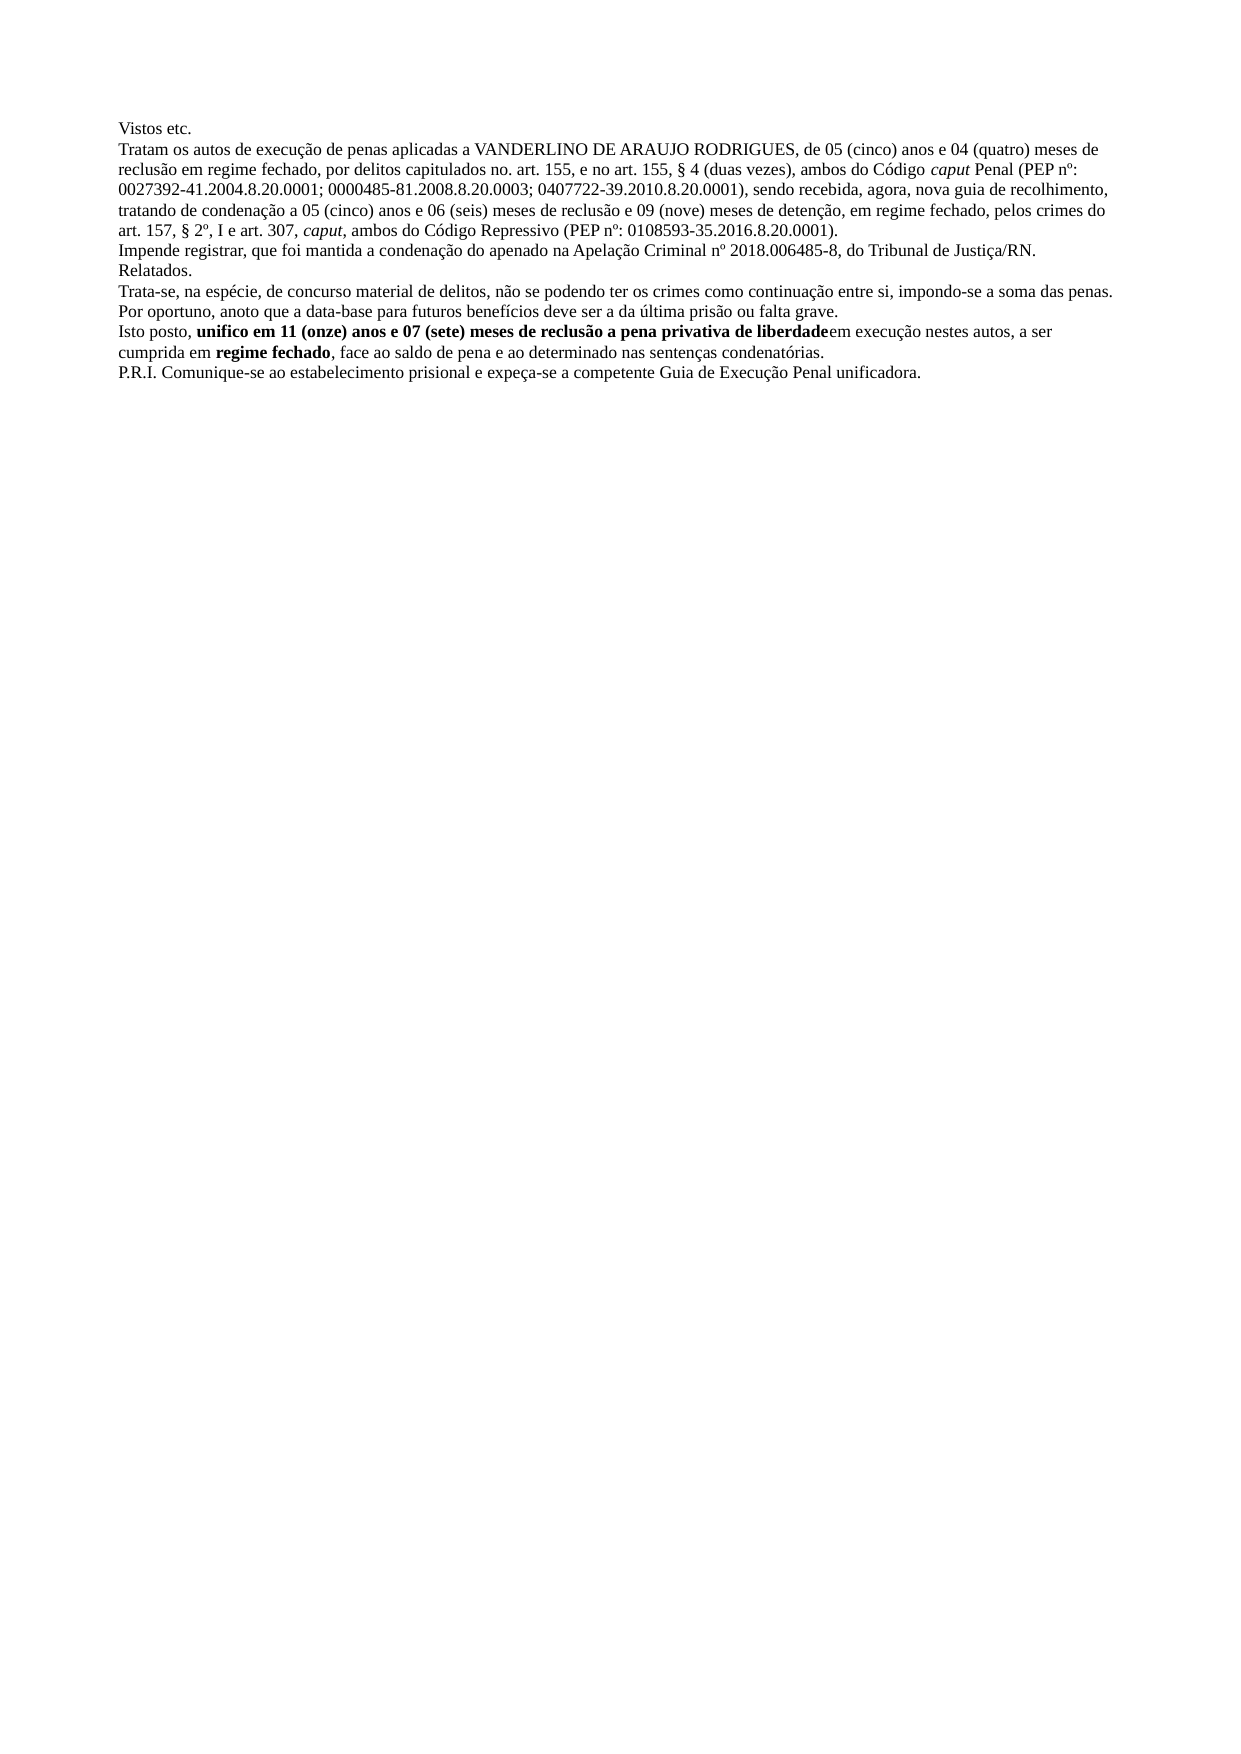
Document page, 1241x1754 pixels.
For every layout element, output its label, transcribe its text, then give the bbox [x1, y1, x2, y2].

text Isto posto, unifico em 11 (onze) anos e 07 (sete) meses de reclusão a pena privativa de liberdadeem execução nestes autos, a ser [118, 321, 1122, 342]
text art. 157, § 2º, I e art. 307, caput, ambos do Código Repressivo (PEP nº: 0108593-35.2016.8.20.0001). [118, 220, 1122, 240]
text Vistos etc. [118, 118, 1122, 138]
text reclusão em regime fechado, por delitos capitulados no. art. 155, e no art. 155, § 4 (duas vezes), ambos do Código caput Penal (PEP nº: [118, 159, 1122, 179]
text Trata-se, na espécie, de concurso material de delitos, não se podendo ter os crimes como continuação entre si, impondo-se a soma das penas. [118, 281, 1122, 301]
text 0027392-41.2004.8.20.0001; 0000485-81.2008.8.20.0003; 0407722-39.2010.8.20.0001), sendo recebida, agora, nova guia de recolhimento, [118, 179, 1122, 199]
text Impende registrar, que foi mantida a condenação do apenado na Apelação Criminal nº 2018.006485-8, do Tribunal de Justiça/RN. [118, 240, 1122, 260]
text Por oportuno, anoto que a data-base para futuros benefícios deve ser a da última prisão ou falta grave. [118, 301, 1122, 321]
text cumprida em regime fechado, face ao saldo de pena e ao determinado nas sentenças condenatórias. [118, 342, 1122, 362]
text Relatados. [118, 260, 1122, 281]
text Tratam os autos de execução de penas aplicadas a VANDERLINO DE ARAUJO RODRIGUES, de 05 (cinco) anos e 04 (quatro) meses de [118, 138, 1122, 159]
text tratando de condenação a 05 (cinco) anos e 06 (seis) meses de reclusão e 09 (nove) meses de detenção, em regime fechado, pelos crimes do [118, 199, 1122, 220]
text P.R.I. Comunique-se ao estabelecimento prisional e expeça-se a competente Guia de Execução Penal unificadora. [118, 362, 1122, 382]
